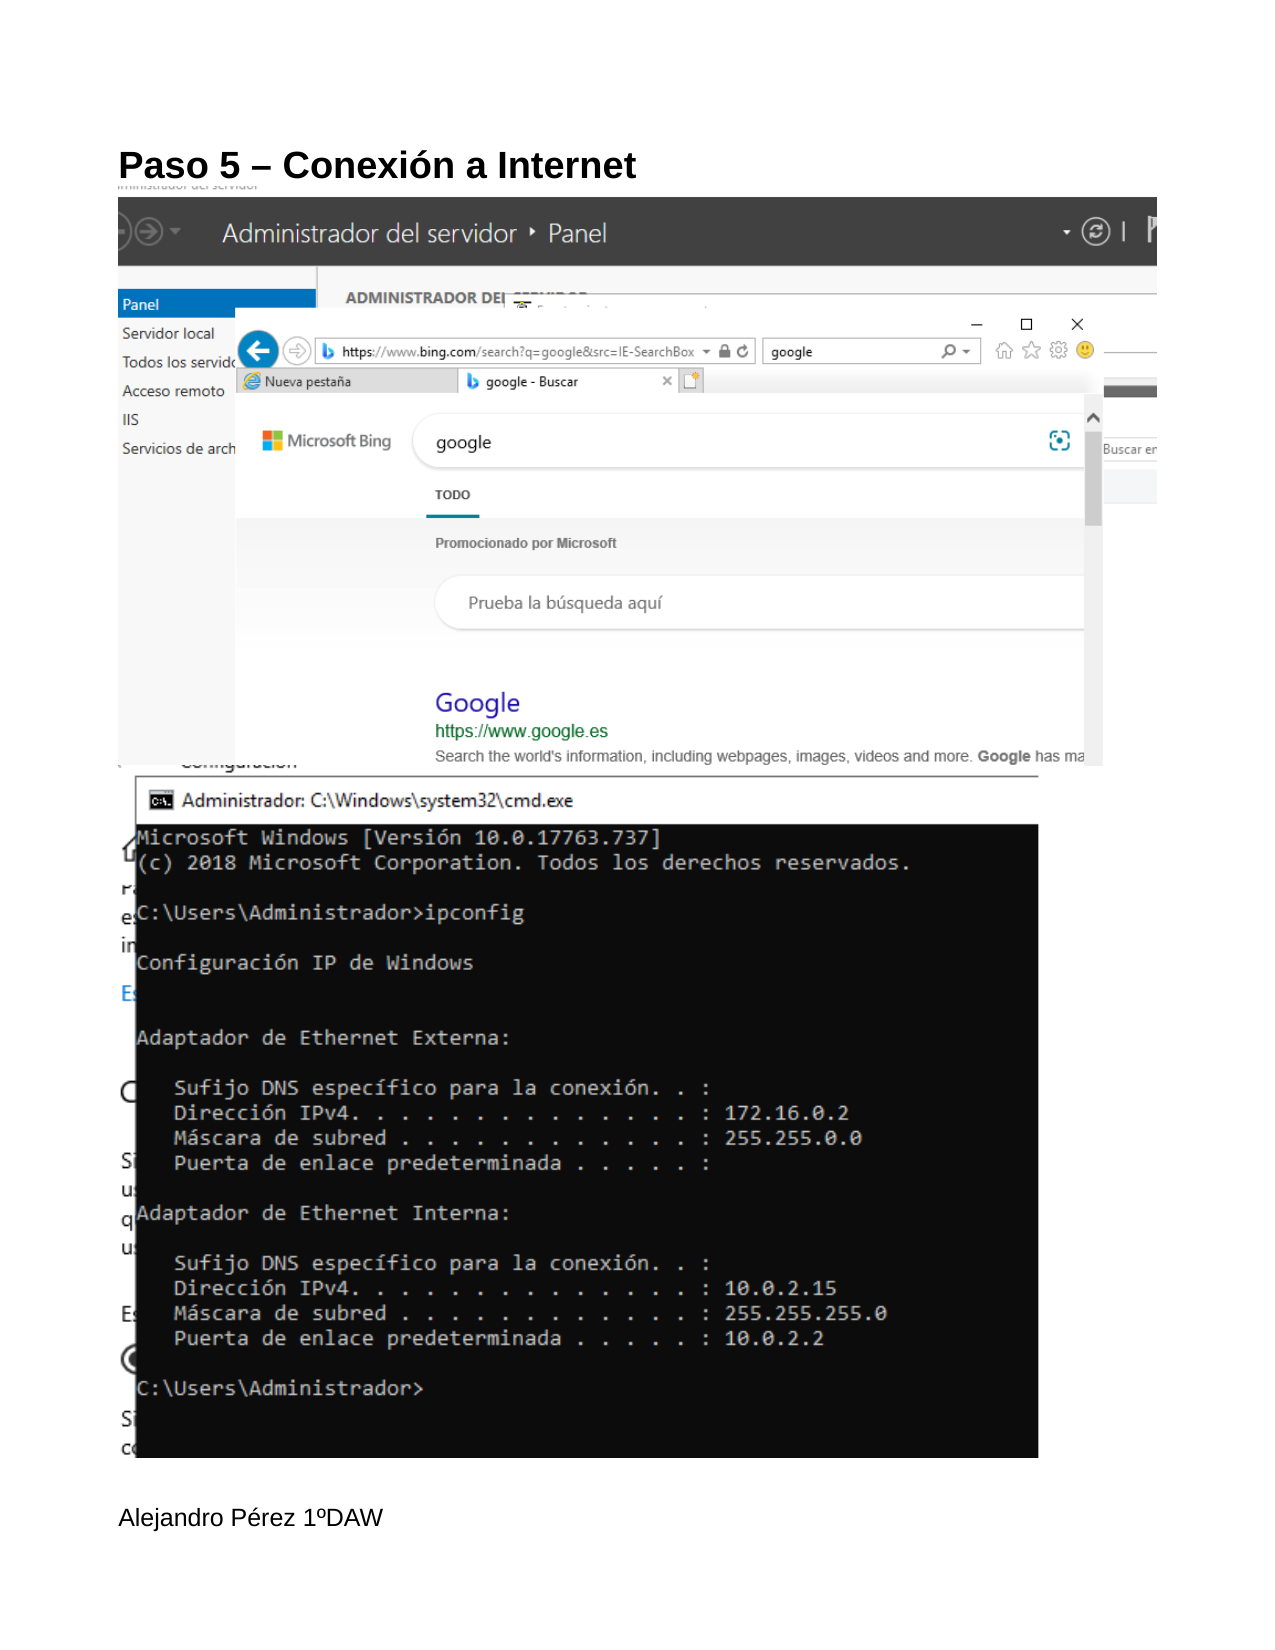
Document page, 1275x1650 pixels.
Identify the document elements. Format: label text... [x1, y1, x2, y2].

subtitle [1039, 766, 1157, 1458]
picture [118, 186, 1157, 1458]
subtitle Paso 5 – Conexión a Internet [118, 143, 1157, 186]
